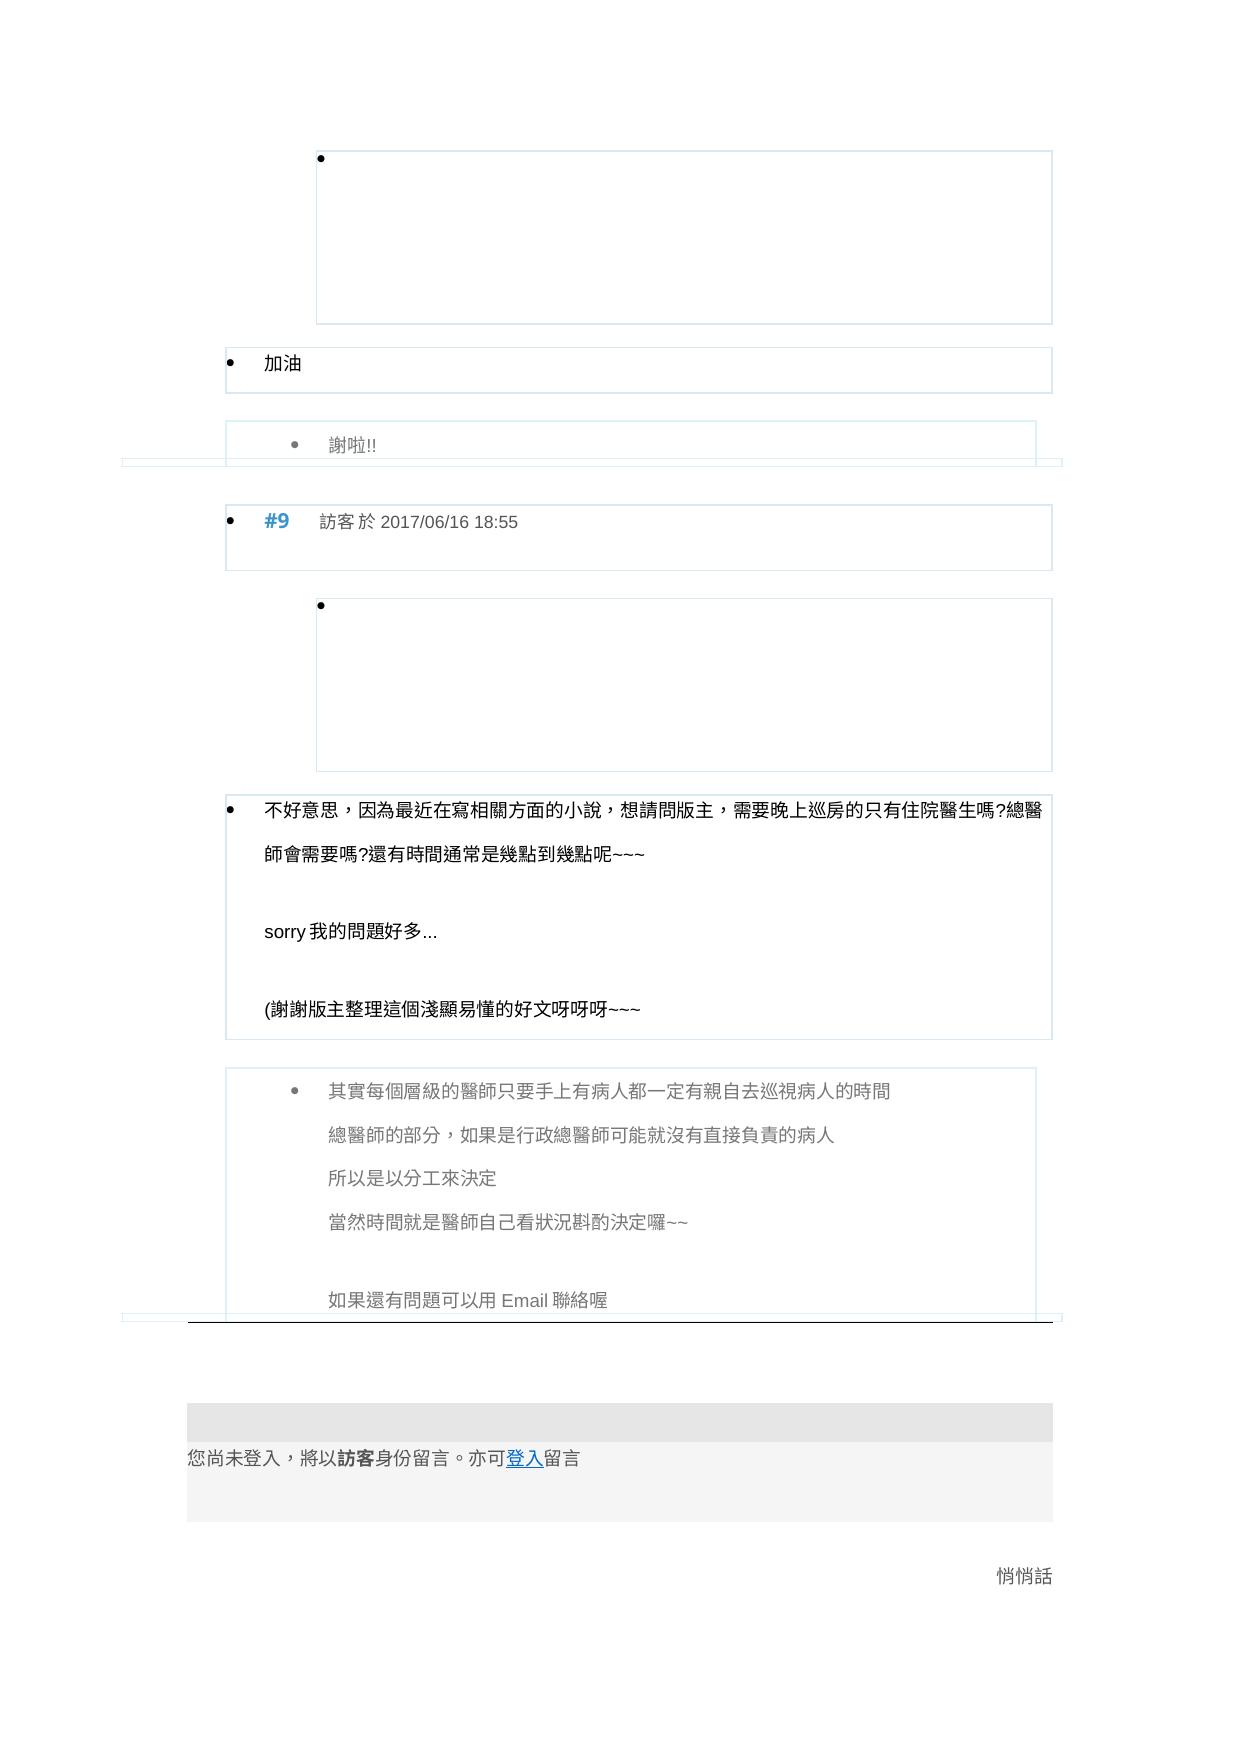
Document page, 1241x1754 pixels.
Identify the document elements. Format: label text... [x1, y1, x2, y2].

list 其實每個層級的醫師只要手上有病人都一定有親自去巡視病人的時間 總醫師的部分，如果是行政總醫師可能就沒有直接負責的病人 所以是以分工來決定 當然時間就是醫師自己看狀況斟酌決定囉~~ 如果還有問題可以用Email聯絡喔 [227, 1069, 1035, 1313]
list [227, 459, 1035, 466]
text 悄悄話 [187, 1561, 1053, 1602]
list 不好意思，因為最近在寫相關方面的小說，想請問版主，需要晚上巡房的只有住院醫生嗎?總醫師會需要嗎?還有時間通常是幾點到幾點呢~~~ sorry我的問題好多... (謝謝版主整理這個淺顯易懂的好文呀呀呀~~~ [227, 796, 1051, 1039]
text 您尚未登入，將以訪客身份留言。亦可登入留言 [187, 1442, 1053, 1471]
list #9 訪客 於 2017/06/16 18:55 [227, 506, 1051, 570]
text PIXNET Facebook Yahoo! Google MSN [187, 1403, 1053, 1442]
list 加油 [227, 348, 1051, 392]
list 謝啦!! [227, 422, 1035, 458]
list [227, 1314, 1035, 1321]
